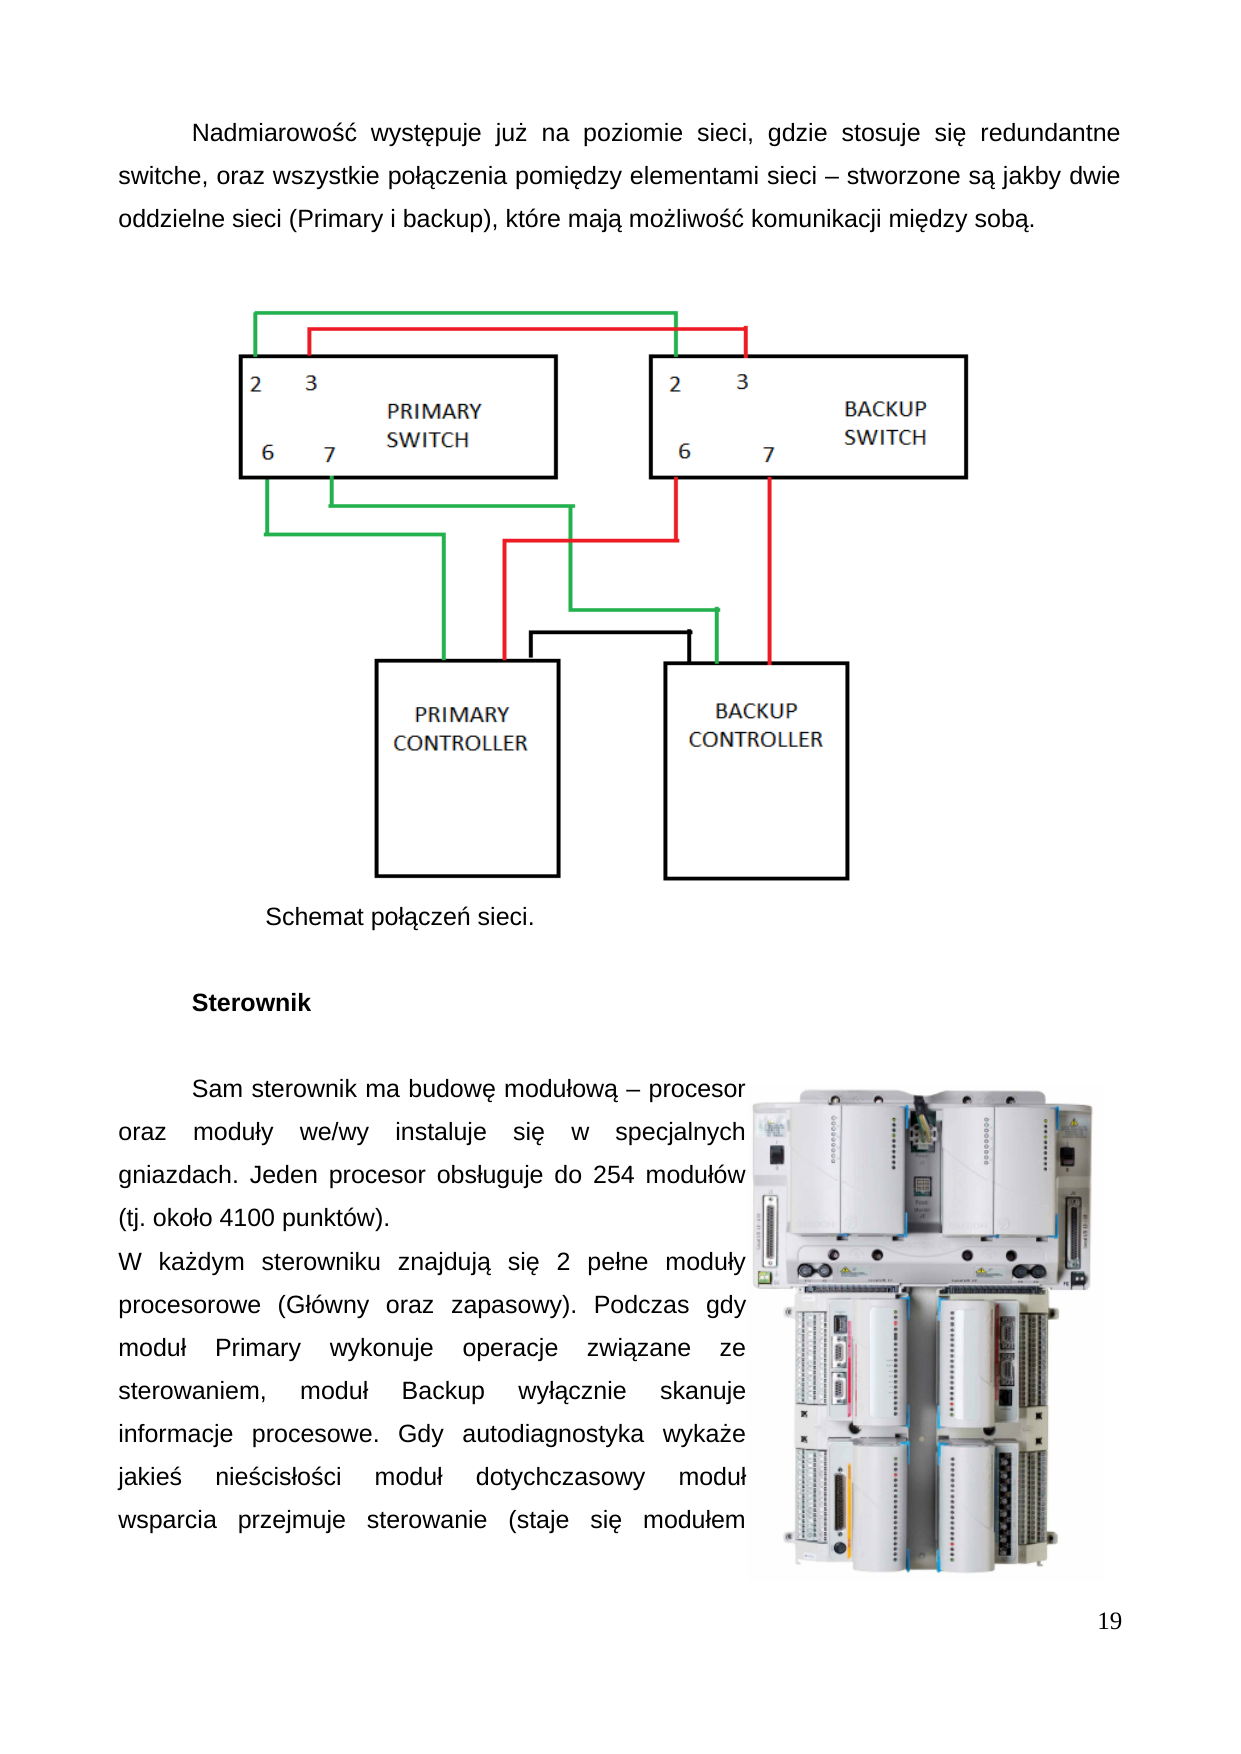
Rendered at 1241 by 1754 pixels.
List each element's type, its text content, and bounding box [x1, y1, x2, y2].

text W każdym sterowniku znajdują się 2 pełne moduły procesorowe (Główny oraz zapasowy). Podczas gdy moduł Primary wykonuje operacje związane ze sterowaniem, moduł Backup wyłącznie skanuje informacje procesowe. Gdy autodiagnostyka wykaże jakieś nieścisłości moduł dotychczasowy moduł wsparcia przejmuje sterowanie (staje się modułem [118, 1247, 747, 1534]
text Sam sterownik ma budowę modułową – procesor oraz moduły we/wy instaluje się w specjalnych gniazdach. Jeden procesor obsługuje do 254 modułów (tj. około 4100 punktów). [118, 1074, 1122, 1232]
text Sterownik [118, 988, 1122, 1017]
text Schemat połączeń sieci. [118, 291, 1122, 930]
picture [235, 305, 988, 888]
text Nadmiarowość występuje już na poziomie sieci, gdzie stosuje się redundantne switche, oraz wszystkie połączenia pomiędzy elementami sieci – stworzone są jakby dwie oddzielne sieci (Primary i backup), które mają możliwość komunikacji między sobą. [118, 118, 1122, 233]
picture [747, 1086, 1106, 1582]
